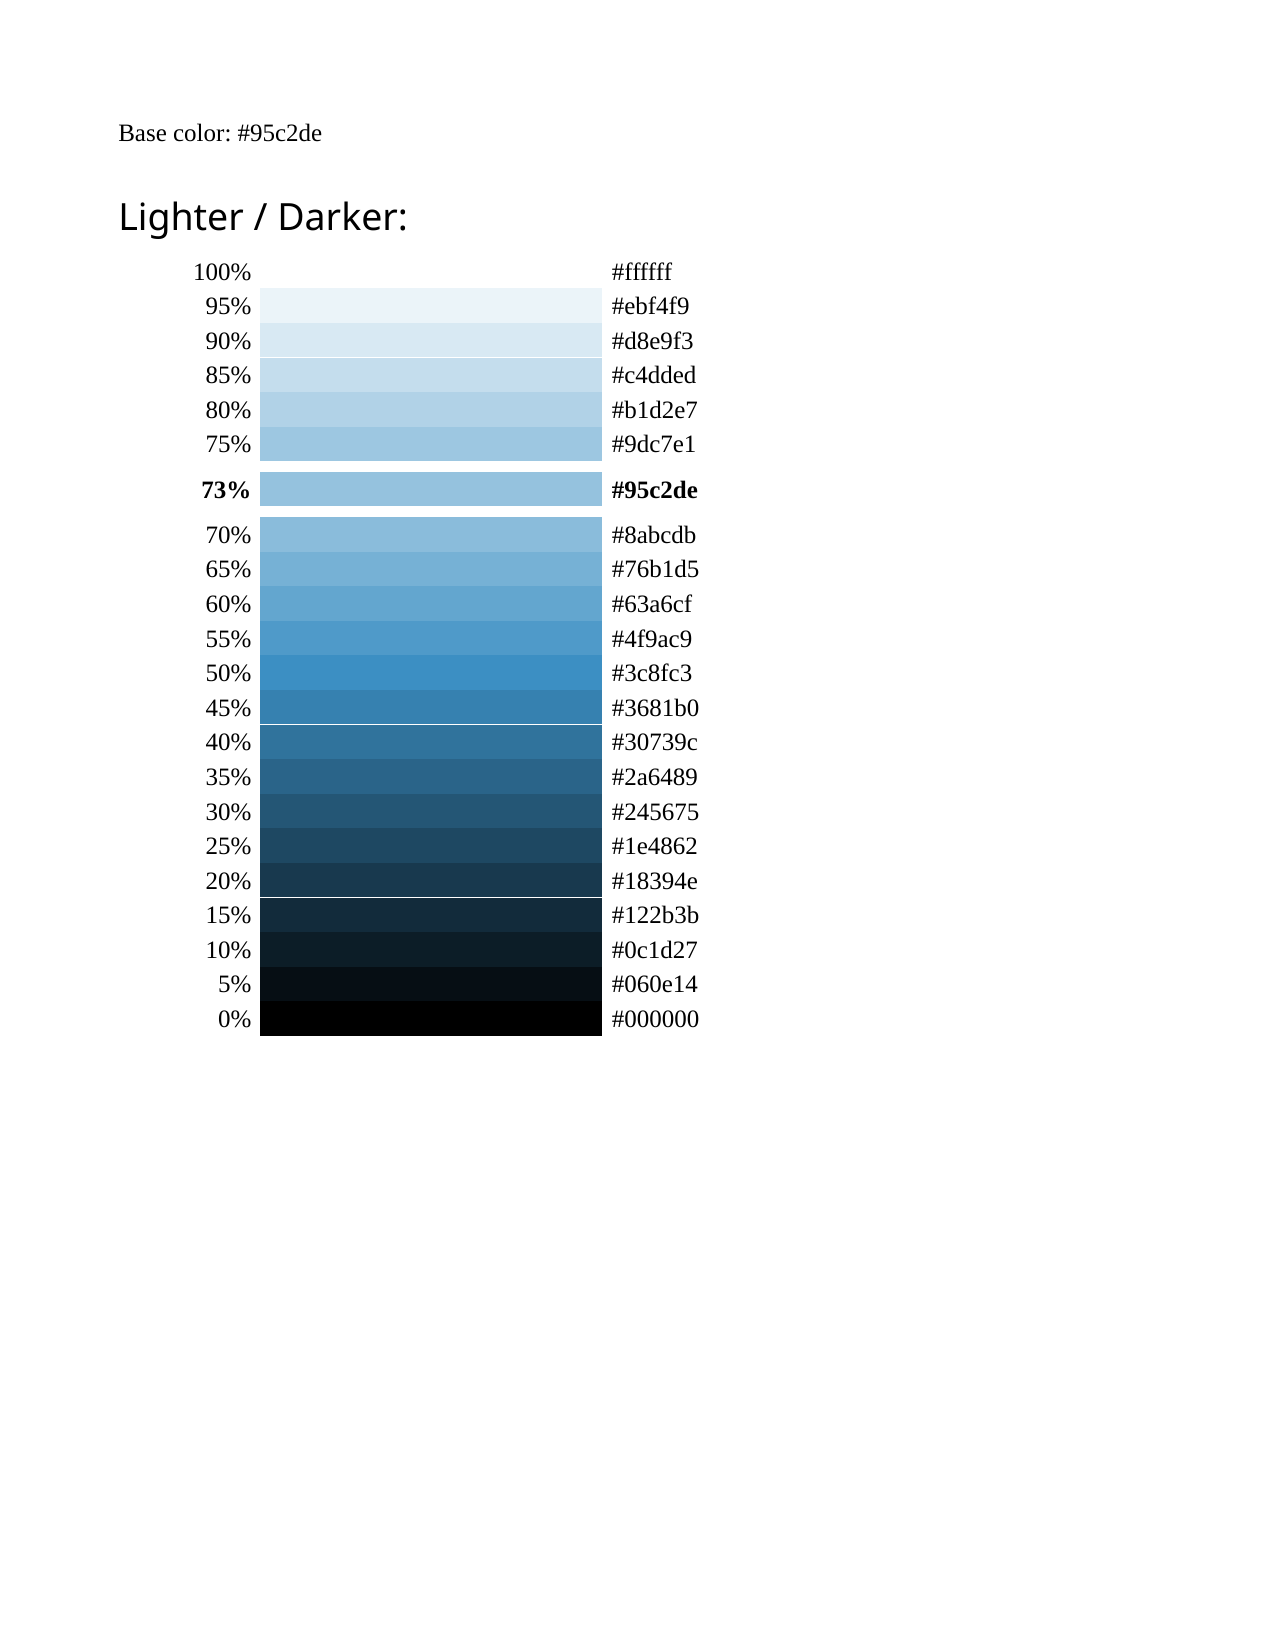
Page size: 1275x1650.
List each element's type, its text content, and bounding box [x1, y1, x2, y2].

table_cell 35% [118, 759, 260, 794]
table_cell [260, 586, 602, 621]
table_cell #1e4862 [603, 828, 904, 863]
table_header #ffffff [603, 254, 904, 288]
table_cell [260, 427, 602, 461]
table_cell [260, 759, 602, 794]
table_cell #3681b0 [603, 690, 904, 724]
table_cell #9dc7e1 [603, 427, 904, 461]
table_cell [260, 655, 602, 690]
table_cell #76b1d5 [603, 552, 904, 586]
table_cell [118, 461, 260, 472]
table_cell #000000 [603, 1001, 904, 1036]
table_cell [260, 323, 602, 357]
table_cell [260, 288, 602, 323]
table_cell 45% [118, 690, 260, 724]
table_cell 90% [118, 323, 260, 357]
table_cell #060e14 [603, 967, 904, 1001]
table_cell [260, 863, 602, 897]
table_cell 80% [118, 392, 260, 427]
table_cell 25% [118, 828, 260, 863]
table_cell #8abcdb [603, 517, 904, 552]
table_cell #245675 [603, 794, 904, 828]
table_cell 85% [118, 358, 260, 392]
table_cell 70% [118, 517, 260, 552]
table_cell [260, 517, 602, 552]
table_cell [260, 506, 602, 517]
table_cell [260, 794, 602, 828]
table_cell #122b3b [603, 898, 904, 932]
table_cell 50% [118, 655, 260, 690]
table_cell [260, 725, 602, 759]
table_cell 55% [118, 621, 260, 655]
table_cell [260, 472, 602, 506]
table_cell [118, 506, 260, 517]
table_cell #ebf4f9 [603, 288, 904, 323]
table_cell 30% [118, 794, 260, 828]
table_cell [260, 621, 602, 655]
table_cell 73% [118, 472, 260, 506]
table_cell 75% [118, 427, 260, 461]
subtitle Lighter / Darker: [118, 190, 1157, 241]
table_cell #95c2de [603, 472, 904, 506]
table_cell #4f9ac9 [603, 621, 904, 655]
table_cell [260, 461, 602, 472]
table_cell 15% [118, 898, 260, 932]
table_cell 10% [118, 932, 260, 967]
table_cell #b1d2e7 [603, 392, 904, 427]
table_cell 20% [118, 863, 260, 897]
table_cell 0% [118, 1001, 260, 1036]
table_cell 60% [118, 586, 260, 621]
text Base color: #95c2de [118, 118, 1157, 147]
table_cell #2a6489 [603, 759, 904, 794]
table_cell #0c1d27 [603, 932, 904, 967]
table_cell #d8e9f3 [603, 323, 904, 357]
table_cell 65% [118, 552, 260, 586]
table_cell [603, 461, 904, 472]
table_header [260, 254, 602, 288]
table_cell #c4dded [603, 358, 904, 392]
table_cell [260, 898, 602, 932]
table_cell 40% [118, 725, 260, 759]
table_cell #18394e [603, 863, 904, 897]
table_cell #63a6cf [603, 586, 904, 621]
table_cell #30739c [603, 725, 904, 759]
table_cell 95% [118, 288, 260, 323]
table_cell [260, 1001, 602, 1036]
table_cell 5% [118, 967, 260, 1001]
table_cell [260, 828, 602, 863]
table_cell [260, 552, 602, 586]
table_cell [260, 690, 602, 724]
table_cell #3c8fc3 [603, 655, 904, 690]
table_cell [260, 967, 602, 1001]
table_header 100% [118, 254, 260, 288]
table_cell [260, 392, 602, 427]
table_cell [603, 506, 904, 517]
table_cell [260, 358, 602, 392]
table_cell [260, 932, 602, 967]
